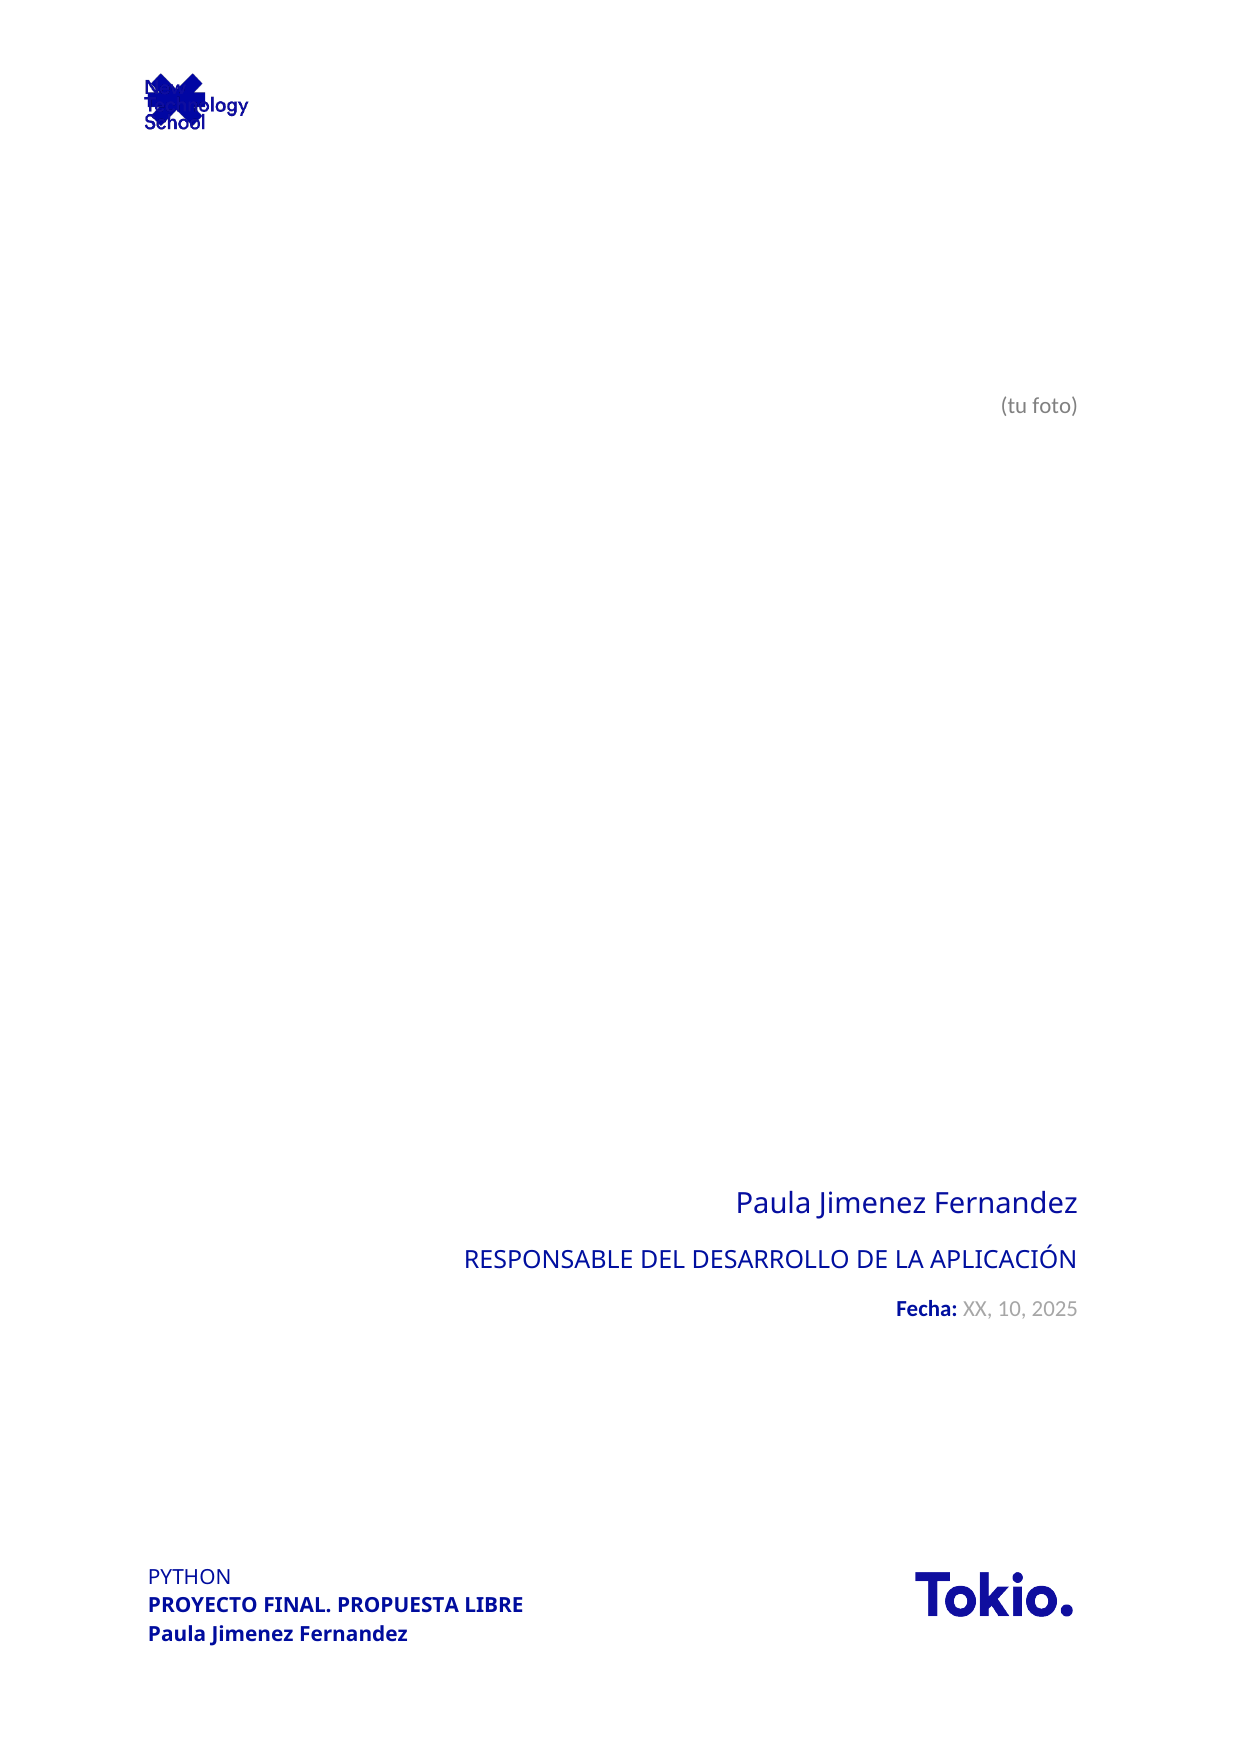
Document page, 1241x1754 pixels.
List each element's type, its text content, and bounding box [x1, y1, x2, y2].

text (tu foto) [148, 391, 1078, 419]
text RESPONSABLE DEL DESARROLLO DE LA APLICACIÓN [148, 1241, 1078, 1275]
text Fecha: XX, 10, 2025 [148, 1294, 1078, 1322]
text Paula Jimenez Fernandez [148, 1182, 1078, 1222]
